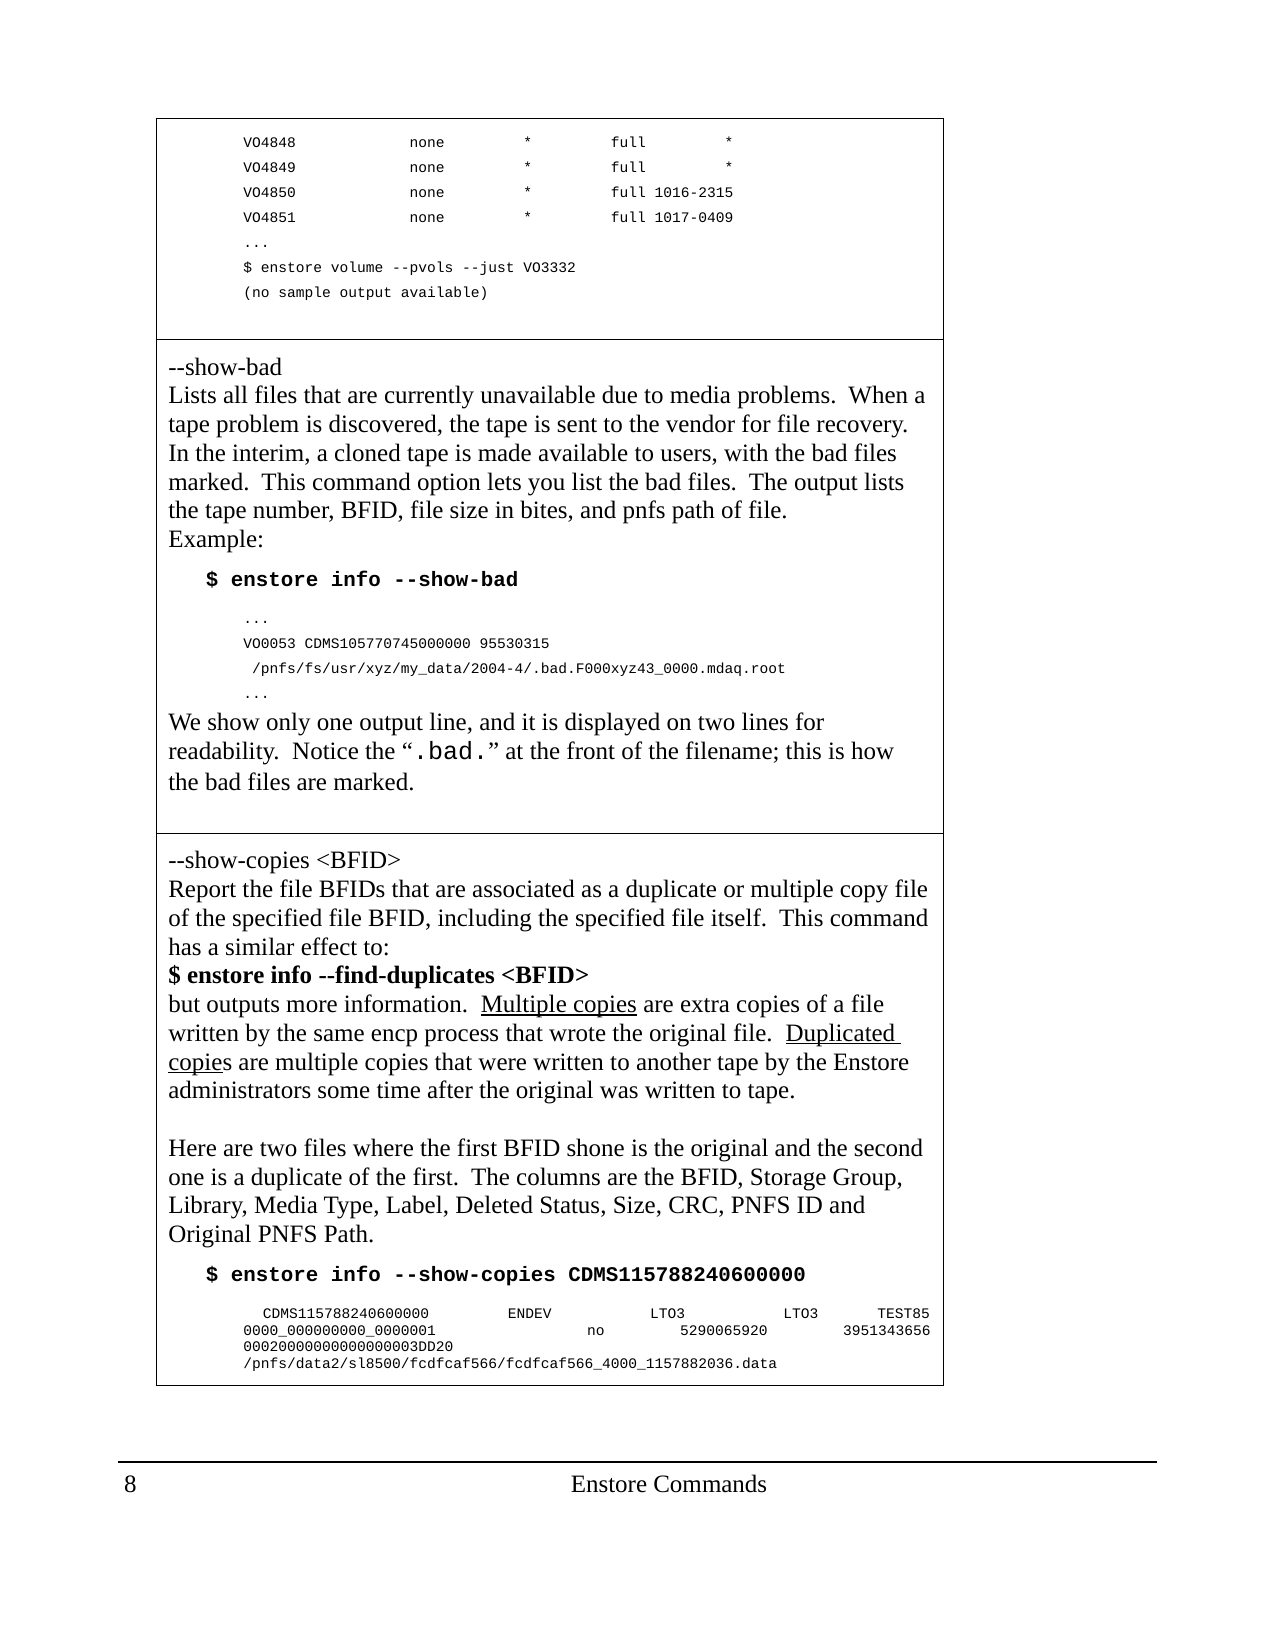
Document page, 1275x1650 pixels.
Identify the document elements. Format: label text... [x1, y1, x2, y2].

table_cell --show-bad Lists all files that are currently unavailable due to media problems. When a tape problem is discovered, the tape is sent to the vendor for file recovery. In the interim, a cloned tape is made available to users, with the bad files marked. This command option lets you list the bad files. The output lists the tape number, BFID, file size in bites, and pnfs path of file. Example: $ enstore info --show-bad ... VO0053 CDMS105770745000000 95530315 /pnfs/fs/usr/xyz/my_data/2004-4/.bad.F000xyz43_0000.mdaq.root ... We show only one output line, and it is displayed on two lines for readability. Notice the “.bad.” at the front of the filename; this is how the bad files are marked. [157, 340, 943, 833]
table_cell --show-copies <BFID> Report the file BFIDs that are associated as a duplicate or multiple copy file of the specified file BFID, including the specified file itself. This command has a similar effect to: $ enstore info ‑‑find‑duplicates <BFID> but outputs more information. Multiple copies are extra copies of a file written by the same encp process that wrote the original file. Duplicated copies are multiple copies that were written to another tape by the Enstore administrators some time after the original was written to tape. Here are two files where the first BFID shone is the original and the second one is a duplicate of the first. The columns are the BFID, Storage Group, Library, Media Type, Label, Deleted Status, Size, CRC, PNFS ID and Original PNFS Path. $ enstore info --show-copies CDMS115788240600000 CDMS115788240600000 ENDEV LTO3 LTO3 TEST85 0000_000000000_0000001 no 5290065920 3951343656 00020000000000000003DD20 /pnfs/data2/sl8500/fcdfcaf566/fcdfcaf566_4000_1157882036.data [157, 834, 943, 1385]
table_cell --pvols [--just <VOLUME_1> <VOLUME_2> ...] Without --just, this lists all problem volumes. With --just followed by a space-separated list of volume names, it lists only the problem volumes among the given list. correct? The columns returned are: volume name, primary status, primary status time, secondary status, secondary status time. (The time fields are relatively new; not all volumes will display them.) Example: $ enstore info --pvols ==== readonly LEGL10 none * readonly 0913-1540 LEGL98 none * readonly 0819-2329 ... ==== full ... VO4845 none * full * VO4846 none 1023-1032 full * VO4847 none * full * VO4848 none * full * VO4849 none * full * VO4850 none * full 1016-2315 VO4851 none * full 1017-0409 ... $ enstore volume --pvols --just VO3332 (no sample output available)gave no output -- then I ran --pvols and picked a few volumes shown in output; still no output here. What do you use --just for? [157, 119, 943, 339]
